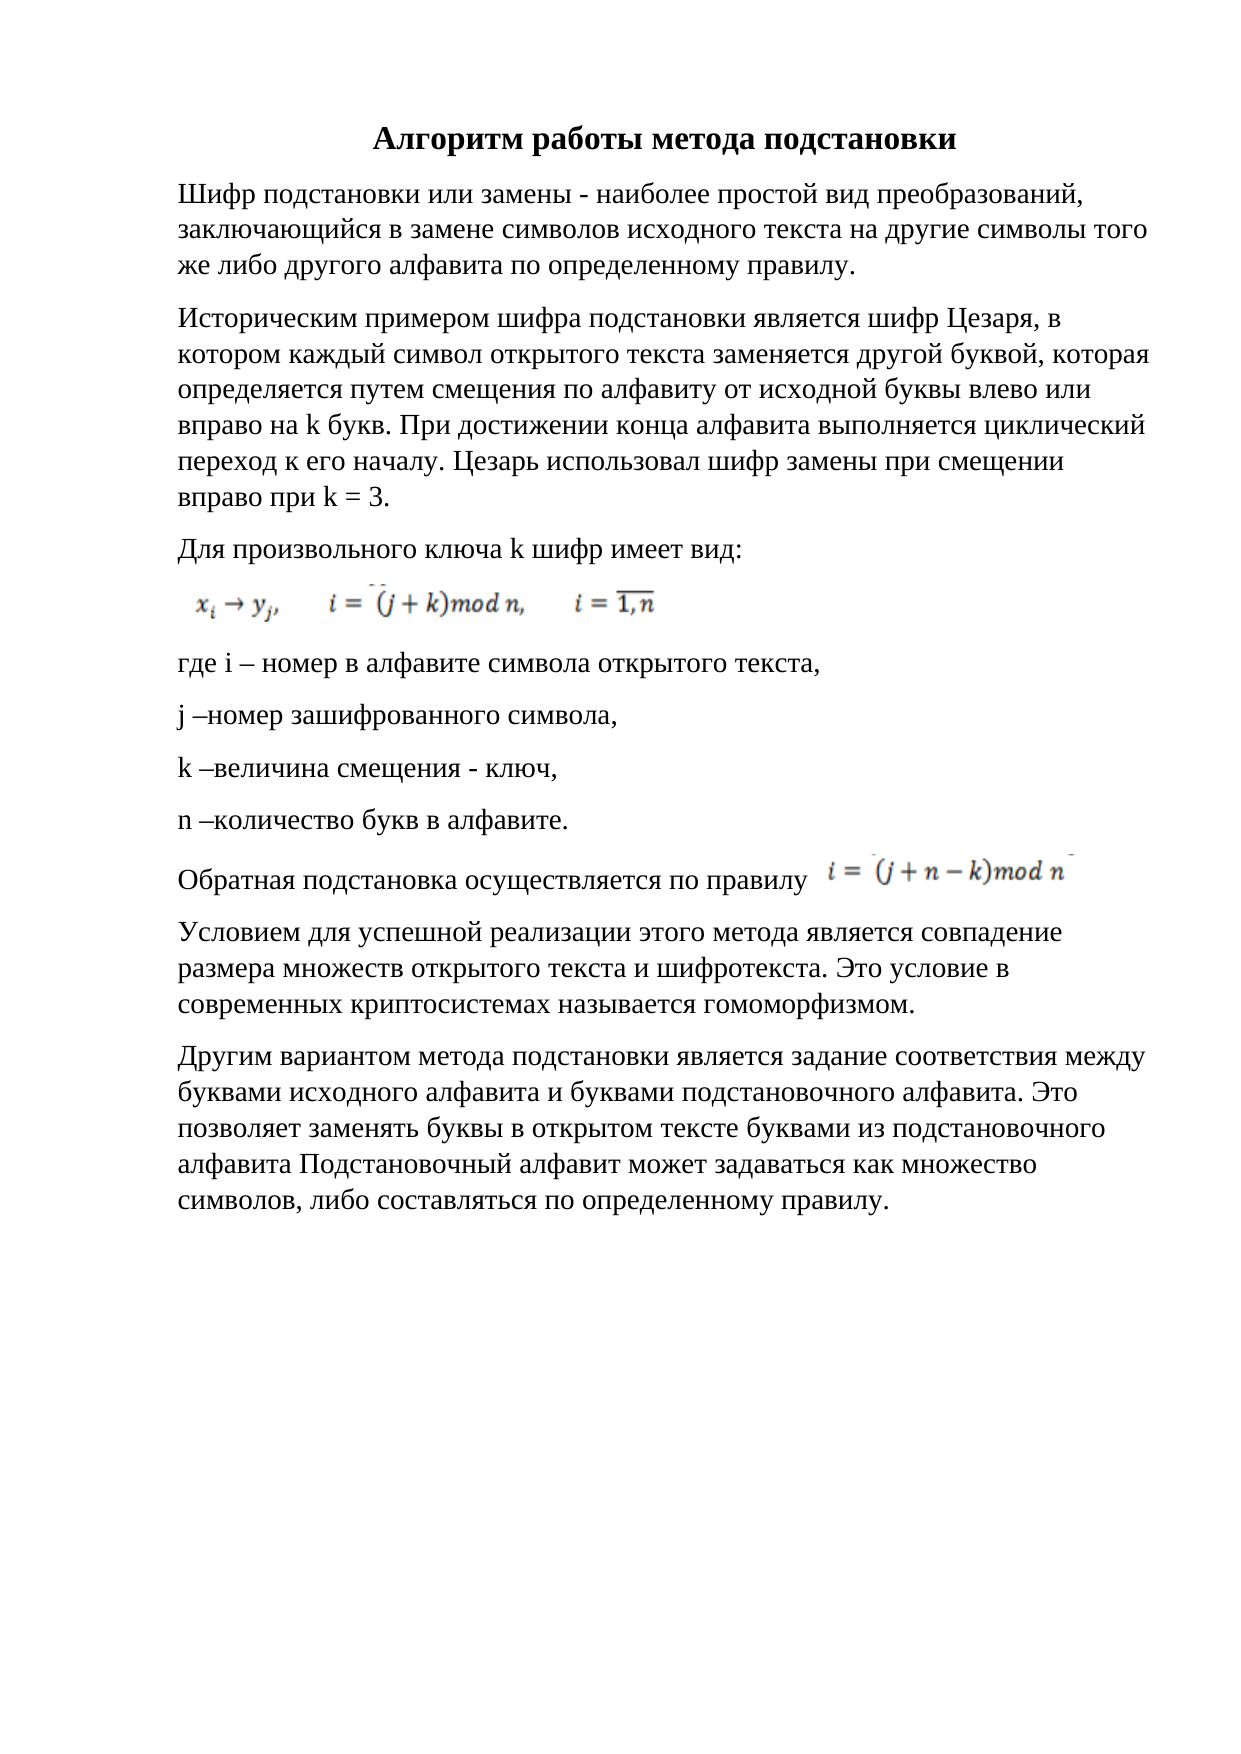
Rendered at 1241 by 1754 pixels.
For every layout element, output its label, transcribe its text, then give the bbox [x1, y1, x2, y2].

text Историческим примером шифра подстановки является шифр Цезаря, в котором каждый символ открытого текста заменяется другой буквой, которая определяется путем смещения по алфавиту от исходной буквы влево или вправо на k букв. При достижении конца алфавита выполняется циклический переход к его началу. Цезарь использовал шифр замены при смещении вправо при k = 3. [177, 300, 1152, 513]
text Условием для успешной реализации этого метода является совпадение размера множеств открытого текста и шифротекста. Это условие в современных криптосистемах называется гомоморфизмом. [177, 914, 1152, 1019]
text Шифр подстановки или замены - наиболее простой вид преобразований, заключающийся в замене символов исходного текста на другие символы того же либо другого алфавита по определенному правилу. [177, 176, 1152, 281]
text где i – номер в алфавите символа открытого текста, [177, 645, 1152, 678]
picture [815, 854, 1077, 890]
text k –величина смещения - ключ, [177, 750, 1152, 783]
picture [177, 584, 673, 627]
text Алгоритм работы метода подстановки [177, 118, 1152, 156]
text Для произвольного ключа k шифр имеет вид: [177, 532, 1152, 565]
text j –номер зашифрованного символа, [177, 697, 1152, 731]
text Обратная подстановка осуществляется по правилу [177, 855, 1152, 895]
text n –количество букв в алфавите. [177, 802, 1152, 836]
text Другим вариантом метода подстановки является задание соответствия между буквами исходного алфавита и буквами подстановочного алфавита. Это позволяет заменять буквы в открытом тексте буквами из подстановочного алфавита Подстановочный алфавит может задаваться как множество символов, либо составляться по определенному правилу. [177, 1038, 1152, 1215]
